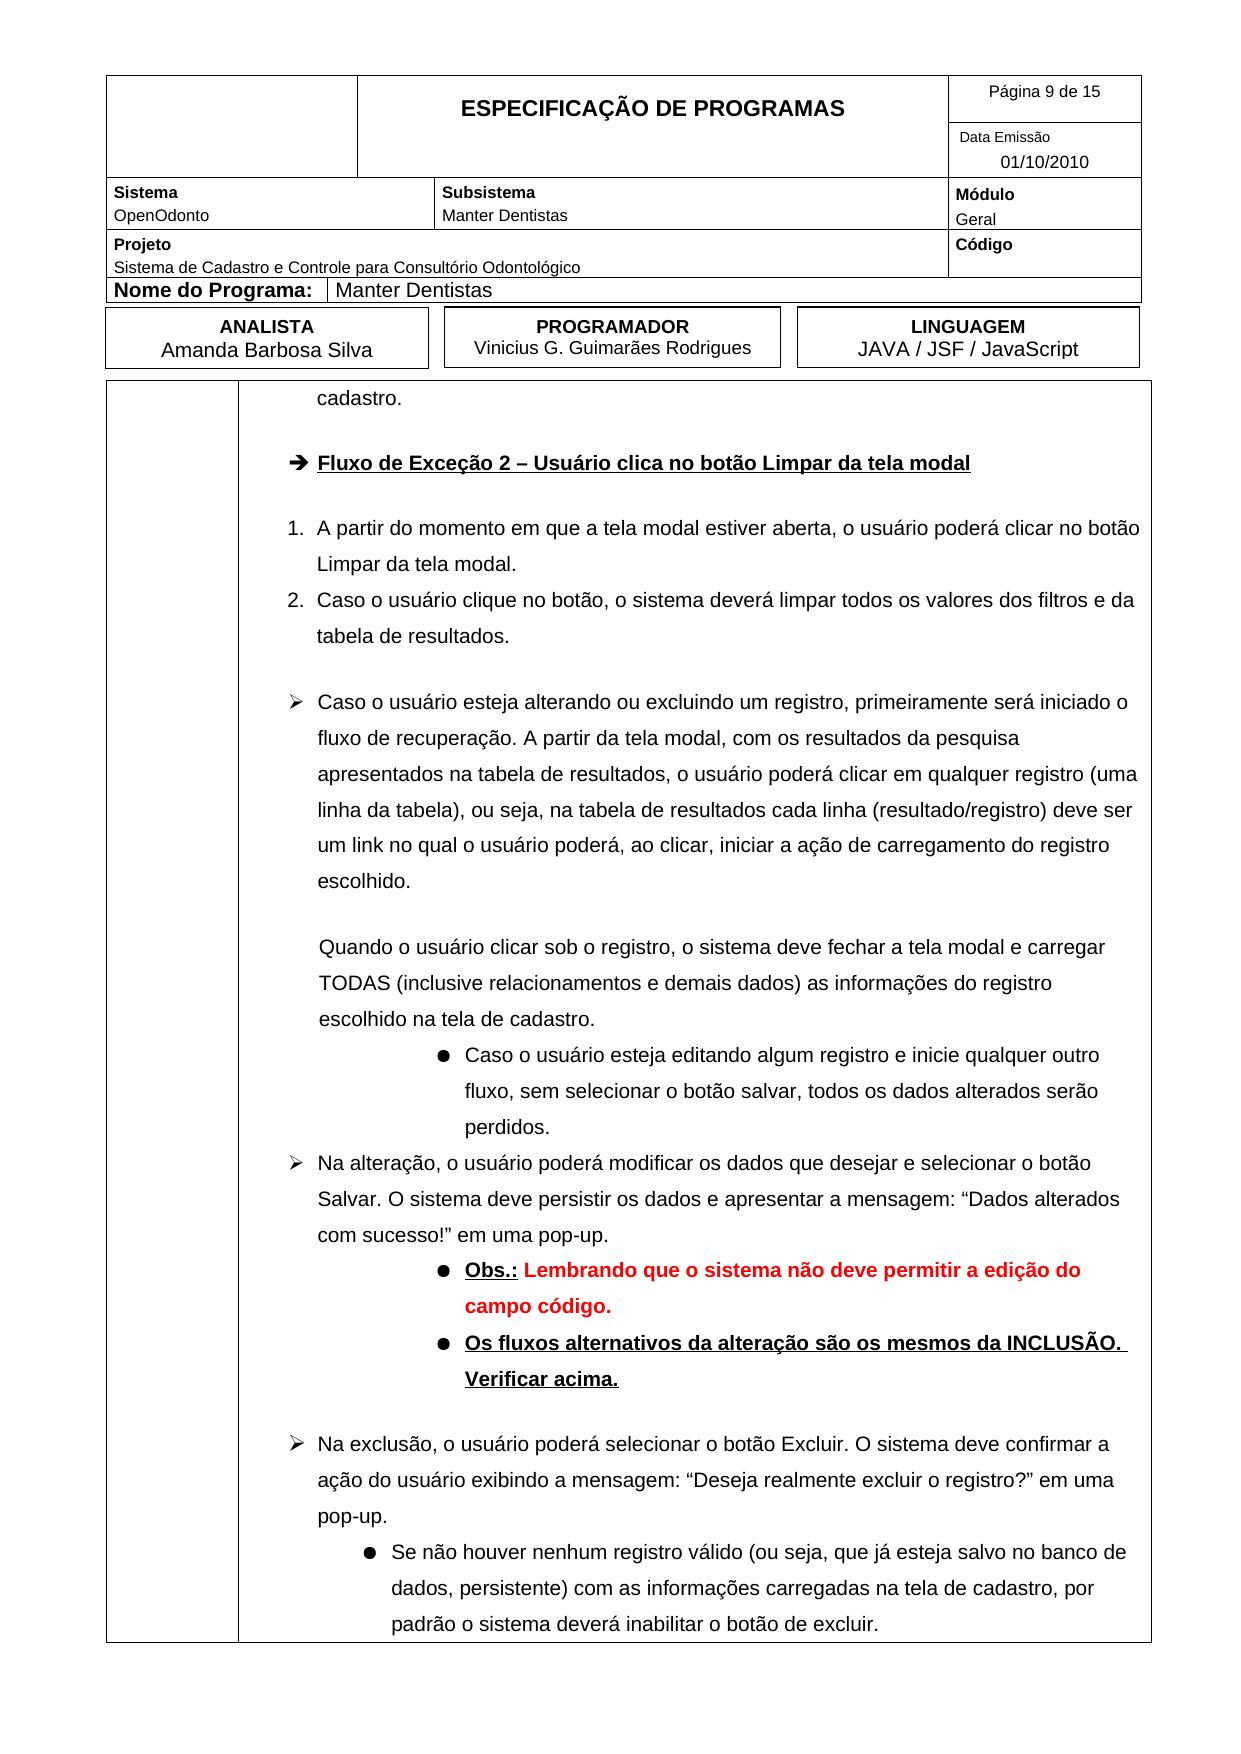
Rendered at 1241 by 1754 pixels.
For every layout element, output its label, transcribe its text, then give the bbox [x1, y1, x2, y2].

table_header [107, 381, 238, 1642]
table_header Apresentar ao usuário a tela de cadastro de dentistas. Usuário. Tela principal – menu Cadastro – Dentista Fluxos Principais Obs. O Código do cadastro só será gerado após a inserção e não poderá ser alterado. Sistema apresenta a tela de cadastro de dentista com os campos: Código ( autoincremento gerado automaticamente pelo sistema) – campo inabilitado para edição Nome (campo livre obrigatório) – possui no mínimo 4 e no máximo 100 caracteres CRO (campo livre numérico obrigatório) – deve possur no mínimo 1 caracter maior que 0 – não deverá permitir ao usuário a inserção de letras ou outros caracteres especiais, apenas números entre 9223372036854775808 e 9223372036854775807. O botão lupa para pesquisa pessoa já cadastrada (verificar especificação de programa de associar pessoa cadastrada). Esses campos são gerais e serão apresentados independentemente da aba que o usuário esteja. Na aba Principal serão apresentados os campos: Estado (combo box com registros de estados brasileiros de acordo com a tabela do IBGE) Cidade (campo livre) – no máximo 45 caracteres, quando preenchido no mínimo 3 caracteres. Endereço (campo livre) – no máximo 150 caracteres, quando preenchido no mínimo 4 caracteres. E-mail (campo livre) – validação do E-mail feita de acordo com a RFC-5322 principalmente na seção 3.4.1 e RFC-5321 (ex.: joao@exemplo.com) – no máximo 45 caracteres Observação (área de texto livre) – no máximo 500 caracteres Aba Fone/Contato (verificar especificação de programa de manter telefone). Fluxo Alternativo – Usuário não está logado no sistema Usuário clica na tela principal no menu Cadastro – Dentista. O sistema deverá filtrar as requisiões de URL que contenham /cadastro/... verificando a autenticação do usuário. Caso o usuário esteja autenticado, a requisição prossegue normalmente. Caso o usuário não esteja autenticado, o sistema redireciona para tela de login, e após a autenticação, para a tela principa Caso o usuário esteja efetuando um novo cadastro, após preencher os dados, ele seleciona o botão Salvar ou digitar a tecla “enter” (desde que o foco do cursor esteja em um campo do tipo 'input'). O sistema remove qualquer caractere que não seja alfanumerico, de marcação ou acentuação e aplica uppercase nos campos: nome, especialidade, cidade e endereço. Persiste os dados no banco de dados e exibe mensagem de confirmação “Cadastro efetuado com sucesso”. Fluxos alternativos – inclusão: Fluxo Alternativo 1 – Usuário não preencheu os dados obrigatórios Ao selecionar o botão salvar, o sistema deverá primeiramente validar os campos obrigatórios. Se o sistema verificar que os campos obrigatórios Nome, CRO e Especialidade não foram preenchidos ou se contém conteúdo vazio (espaços). Sistema apresenta mensagem em uma pop up: “Campos obrigatórios não preenchidos.” e retorna a tela de cadastro. Caso o campo esteja nulo o sistema indica acima dos campos obrigatórios não preenchidos a mensagem: “* O valor esta nulo.” Caso o campo esteja com conteúdo vazio (espaços) o sistema indica acima dos campos a mensagem: “* O valor esta vazio.” Se mesmo removendo espaços excedentes o conteúdo do campo seja vazio (espaços) o sistema indica acima dos campos a mensagem: “* O valor tem conteúdo vazio.”. No caso do campo CRO, como é um campo numérico, deverá aceitar números maiores que 1. Caso o usuário informe um número menos, o sistema deverá apresentar a mensagem acima do campo: “* Numero muito pequeno : Minímo exigido = 1”. Fluxo Alternativo 2 – Campos Preenchidos Inválidos Campos Nome, Especialidade, Cidade, Endereço, E-mail e Observação. Após verificar os campos obrigatórios, o sistema deverá realizar as validações abaixo. Possíveis Mensagens: Caso os campos não passem pelas verificações, o sistema deve apresentar a mensagem em uma pop up: “Campos inválidos.”, retornar a tela de cadastro e indicar acima dos campos a mensagem correspondente. Se o sistema verificar que os campos estão nulos deverá apresentar a mensagem: “* O valor esta nulo.” Se o sistema verificar que os campos estão vazios deverá apresentar a mensagem: “* O valor esta vazio.” Se o sistema verificar que os campos estão com conteúdo vazio (ou seja, se contém espaços mesmo após a remoção dos espaços excedentes) deverá apresentar a mensagem: “* O valor tem conteúdo vazio.”. Se o sistema verificar que os campos: Nome, Especialidade, Cidade e Endereço não possuem o mínimo necessário deverá apresentar a mensagem: “* Valor muito curto : Minímo exigido = 'mínimo definido'”. Se o sistema verificar que os campos possuem mais que o máximo permitido deverá apresentar a mensagem: “Valor muito longo : Máximo permitido = 'máximo definido'”. Se o sistema verificar que o campo E-mail não está de acordo com o padrão da RFC-5322 deverá apresentar a mensagem: “* O valor não tem o padrão esperado”. Caso o usuário esteja realizando uma busca, após selecionar o botão Pesquisa: 1. Sistema apresenta uma tela modal com os filtros para pesquisa: Código CPF E-mail Nome E uma tabela de resultados com no máximo (os primeiros) 1000 registros cadastrados, paginando a cada pelo menos 10 registros. A tabela de resultados deve conter as colunas: Especialidade CRO Código Nome O sistema deve apresentar uma barra de scroller (rolagem), com o número de páginas, permitindo ao usuário navegar para a próxima página, para a página anterior, para uma das páginas que esteja visualizando o número e para a última ou primeira página da listagem. O usuário poderá pesquisar com nenhum, um, ou mais filtros. Os resultados da busca devem ser apresentados na tela modal em uma tabela sempre se limitando a no máximo 1000 registros independente dos filtros aplicados e sempre paginando a cada 10 registros. Em todos os casos de busca o resultado da consulta, realizada no banco de dados, deverá conter apenas os campos que serão exibidos na tabela de resultados, ou seja nesse momento não serão recuperados relacionamentos e demais dados. Além de apresentar ao usuário a quantidade de resultados encontrados e o tempo de consulta em segundos. A pesquisa do filtro por especialidade e nome será feita por 'like', ou seja, o usuário poderá digitar parte do nome para efetuar a busca. Caso mais de um filtro de pesquisa seja informado, a pesquisa associará logicamente os filtros de forma complementar, ou seja um filtro 'AND' outro filtro, combinando os dois ou mais valores para pesquisa. O usuário poderá clicar no botão Buscar ou digitar a tecla 'enter' do teclado para efetuar a busca. O foco do cursor deverá estar posicionado em algum campo 'input' da tela de pesquisa para que se possa acionar a busca por meio da tecla 'enter'. Em todos os casos de busca,quando em filtros do tipo 'input' não haverá diferenciação da caixa de texto (case-insensiteve) para filtrar as consultas. Fluxos alternativos – recuperação: Fluxo Alternativo 1 – Usuário não preencheu os dados da pesquisa Caso o usuário não preencha nenhum filtro para pesquisa e clique no botão Buscar da tela modal ou digite 'enter', o sistema deve apresentar todos os registros se limitando ao máximo de 1000, como foi especificado. Fluxo Alternativo 2 – Usuário preencheu os dados da pesquisa inapropriadamente Quando o usuário clicar no botão Buscar da tela modal ou digitar 'enter', o sistema deverá validar os campos: Filtro Especialidade Caso o usuário informe menos do que 3 caracteres, apresentar a mensagem: “* Especialidade = 'valor digitado' : Valor muito curto : Minímo exigido = 3” no canto superior esquerdo da tela modal. Caso o usuário informe mais do que 150 caracteres, apresentar a mensagem: “* Especialidade = 'valor digitado...' : Valor muito longo : Máximo permitido = 150” no canto superior esquerdo da tela modal. Não deverá ser apresentado todo o valor que o usuário digitou, apresentar somente 10 caracteres e colocar reticências. Filtros CRO e Código: Deverá permitir somente números. Caso o usuário digite letras ou outros caracteres o sistema deverá apresentar a mensagem: “* 'nome do filtro' = ' valor digitado' : Não é um numero.” no canto superior equerdo da tela modal. Filtro Nome: Deverá ser informado no mínimo 3 caracteres e no máximo 100 caracteres para a busca. Caso o usuário informe menos do que 3 caracteres, apresentar a mensagem: “* Nome = 'valor digitado' : Valor muito curto : Minímo exigido = 3” no canto superior esquerdo da tela modal. Caso o usuário informe mais do que 100 caracteres, apresentar a mensagem: “* Nome = 'valor digitado...' : Valor muito longo : Máximo permitido = 100” no canto superior esquerdo da tela modal. Não deverá ser apresentado todo o valor que o usuário digitou, apresentar somente 10 caracteres e colocar reticências. Fluxo Alternativo 3 – Usuário realiza nova busca Após preencher ou não os filtros da busca e clicar no botão Buscar da tela modal ou digitar 'enter', o sistema deverá apresentar os resultados da busca e permanecer na tela modal para que o usuário possa ou não realizar uma nova consulta. Fluxos de Exceção – recuperação: Fluxo de Exceção 1 – Usuário fecha a tela modal A partir do momento que a tela modal estiver aberta, o usuário poderá fechar a janela a qualquer momento clicando no 'x' da janela (localizado no cabeçalho, canto direito). O sistema deverá retornar a tela de cadastro. Caso o usuário feche a janela de pesquisa, o modal deverá guardar os dados já digitados e os resultados já apresentados até o momento em que o usuário saia da tela de cadastro. Fluxo de Exceção 2 – Usuário clica no botão Limpar da tela modal A partir do momento em que a tela modal estiver aberta, o usuário poderá clicar no botão Limpar da tela modal. Caso o usuário clique no botão, o sistema deverá limpar todos os valores dos filtros e da tabela de resultados. Caso o usuário esteja alterando ou excluindo um registro, primeiramente será iniciado o fluxo de recuperação. A partir da tela modal, com os resultados da pesquisa apresentados na tabela de resultados, o usuário poderá clicar em qualquer registro (uma linha da tabela), ou seja, na tabela de resultados cada linha (resultado/registro) deve ser um link no qual o usuário poderá, ao clicar, iniciar a ação de carregamento do registro escolhido. Quando o usuário clicar sob o registro, o sistema deve fechar a tela modal e carregar TODAS (inclusive relacionamentos e demais dados) as informações do registro escolhido na tela de cadastro. Caso o usuário esteja editando algum registro e inicie qualquer outro fluxo, sem selecionar o botão salvar, todos os dados alterados serão perdidos. Na alteração, o usuário poderá modificar os dados que desejar e selecionar o botão Salvar. O sistema deve persistir os dados e apresentar a mensagem: “Dados alterados com sucesso!” em uma pop-up. Obs.: Lembrando que o sistema não deve permitir a edição do campo código. Os fluxos alternativos da alteração são os mesmos da INCLUSÃO. Verificar acima. Na exclusão, o usuário poderá selecionar o botão Excluir. O sistema deve confirmar a ação do usuário exibindo a mensagem: “Deseja realmente excluir o registro?” em uma pop-up. Se não houver nenhum registro válido (ou seja, que já esteja salvo no banco de dados, persistente) com as informações carregadas na tela de cadastro, por padrão o sistema deverá inabilitar o botão de excluir. Se o usuário confirmar, o sistema deve verificar se o registro está referenciado em qualquer outra tabela: Caso a referência seja apenas com pessoa e com telefones, o sistema deve excluir todo o registro (tanto dentista, quanto pessoa e telefones) e apresentar a mensagem: “Registro excluído com sucesso”. Caso a referência seja com outras tabelas que herdam de pessoa, o sistema deve excluir somente o registro de dentista e os dados pertencentes a dentista e apresentar a mensagem: “Registro excluído com sucesso”. Os dados de pessoa e de outros que herdam de pessoa não devem ser alterados. Fluxos alternativos - exclusão Fluxo alternativo 1 – Usuário cancelou exclusão Na mensagem de confirmação da ação de exclusão, o usuário poderá cancelar a exclusão. Se o usuário cancelar o sistema deve retornar a tela de cadastro como estava anteriormente, ou seja, com as informações do registro carregadas na tela. O usuário poderá então iniciar qualquer outro fluxo. Fluxo alternativo 2 – Registro referenciado Caso o registro a ser excluído possua refências com outras tabelas(a não ser pessoa , heranças de pessoa e telefones), o sistema não deve pemitir a exlusão do registro. O sistema deve apresentar a mensagem: “Registro referenciado” em uma pop-up e retorna a tela de cadastro como estava anteriormente, ou seja, com as informações do registro carregadas na tela. O usuário poderá iniciar qualquer outro fluxo. Caso o usuário selecione o botão cancelar, o sistema deverá limpar todos os campos preenchidos, até mesmo os campos da aba Fone/Contato, e retornar a aba principal do cadastro. Exceções Perda de conexão com o servidor ou banco de dados. Apresentar mensagem em uma pop up: “Falha não prevista – Consulte o administrador do sistema” A sessão do usuário deve expirar em 30 minutos, a partir disso se o usuário selecionar qualquer ação do sistema, ele deve ser redirecionado para a tela de login. Se o usuário selecionar link do “OpenOdonto” (Logo no canto Superior direito Sob o menu), sistema deve redirecionar para a tela principal do sistema. Se o usuário selecionar a opção “sair” (encerrar sessão), sistema deve redirecionar para tela de login e encerrar a sessão corrente do usuário. [239, 381, 1151, 1642]
